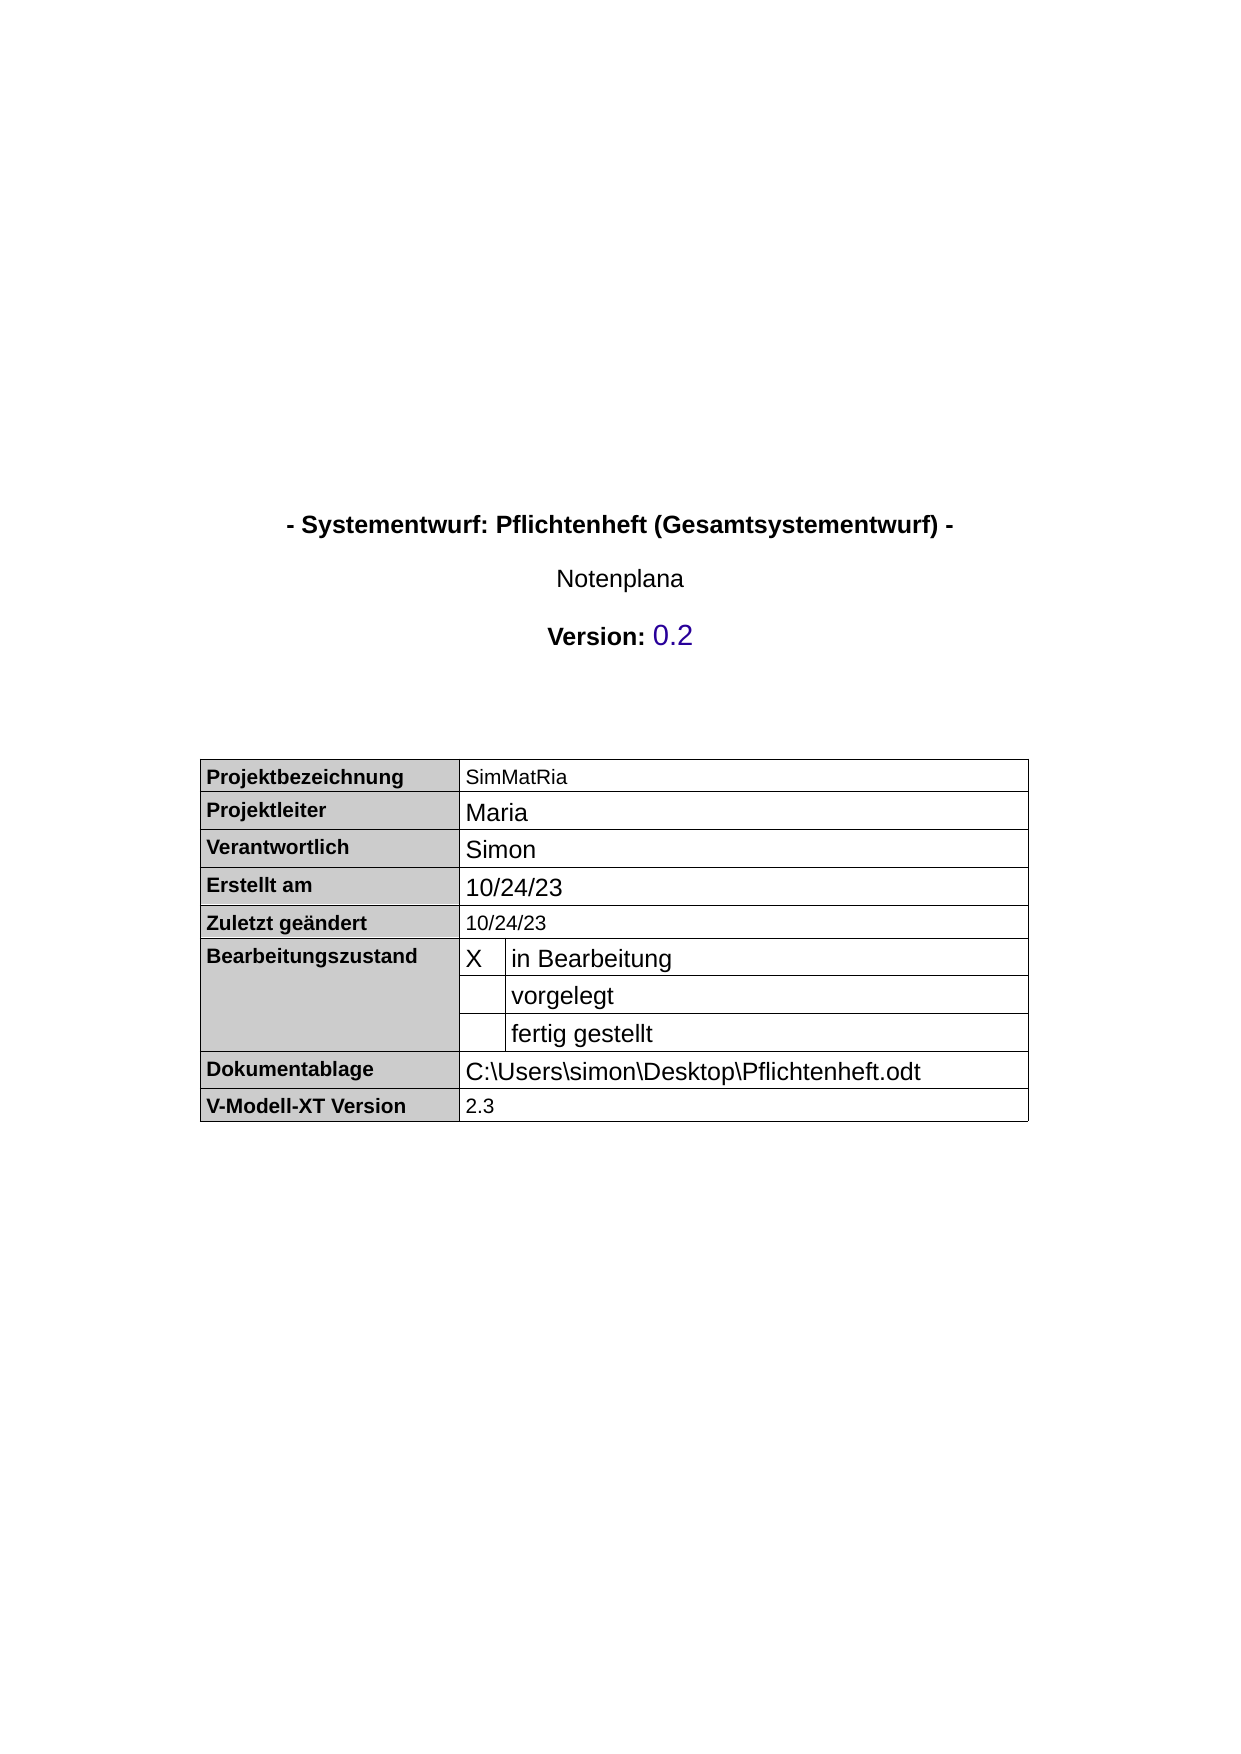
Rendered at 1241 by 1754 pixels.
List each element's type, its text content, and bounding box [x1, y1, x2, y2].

table_cell Bearbeitungszustand [201, 939, 459, 975]
table_cell 2.3 [460, 1089, 1028, 1121]
table_cell Verantwortlich [201, 830, 459, 867]
table_cell [460, 976, 505, 1013]
table_cell [201, 1013, 459, 1051]
table_cell Dokumentablage [201, 1052, 459, 1088]
text - Systementwurf: Pflichtenheft (Gesamtsystementwurf) - [118, 510, 1122, 539]
table_cell [460, 1014, 505, 1051]
table_cell V-Modell-XT Version [201, 1089, 459, 1121]
table_cell in Bearbeitung [506, 939, 1028, 975]
table_cell X [460, 939, 505, 975]
table_cell 24.10.23 [460, 868, 1028, 904]
table_cell [201, 975, 459, 1013]
table_cell fertig gestellt [506, 1014, 1028, 1051]
table_cell Simon [460, 830, 1028, 867]
text Notenplana [118, 564, 1122, 592]
text Version: 0.2 [118, 617, 1122, 651]
table_cell C:\Users\simon\Desktop\Pflichtenheft.odt [460, 1052, 1028, 1088]
table_header Projektbezeichnung [201, 760, 459, 791]
table_cell Erstellt am [201, 868, 459, 904]
table_cell 24.10.23 [460, 906, 1028, 937]
table_cell Projektleiter [201, 792, 459, 829]
table_cell vorgelegt [506, 976, 1028, 1013]
table_cell Maria [460, 792, 1028, 829]
table_cell Zuletzt geändert [201, 906, 459, 937]
table_header SimMatRia [460, 760, 1028, 791]
